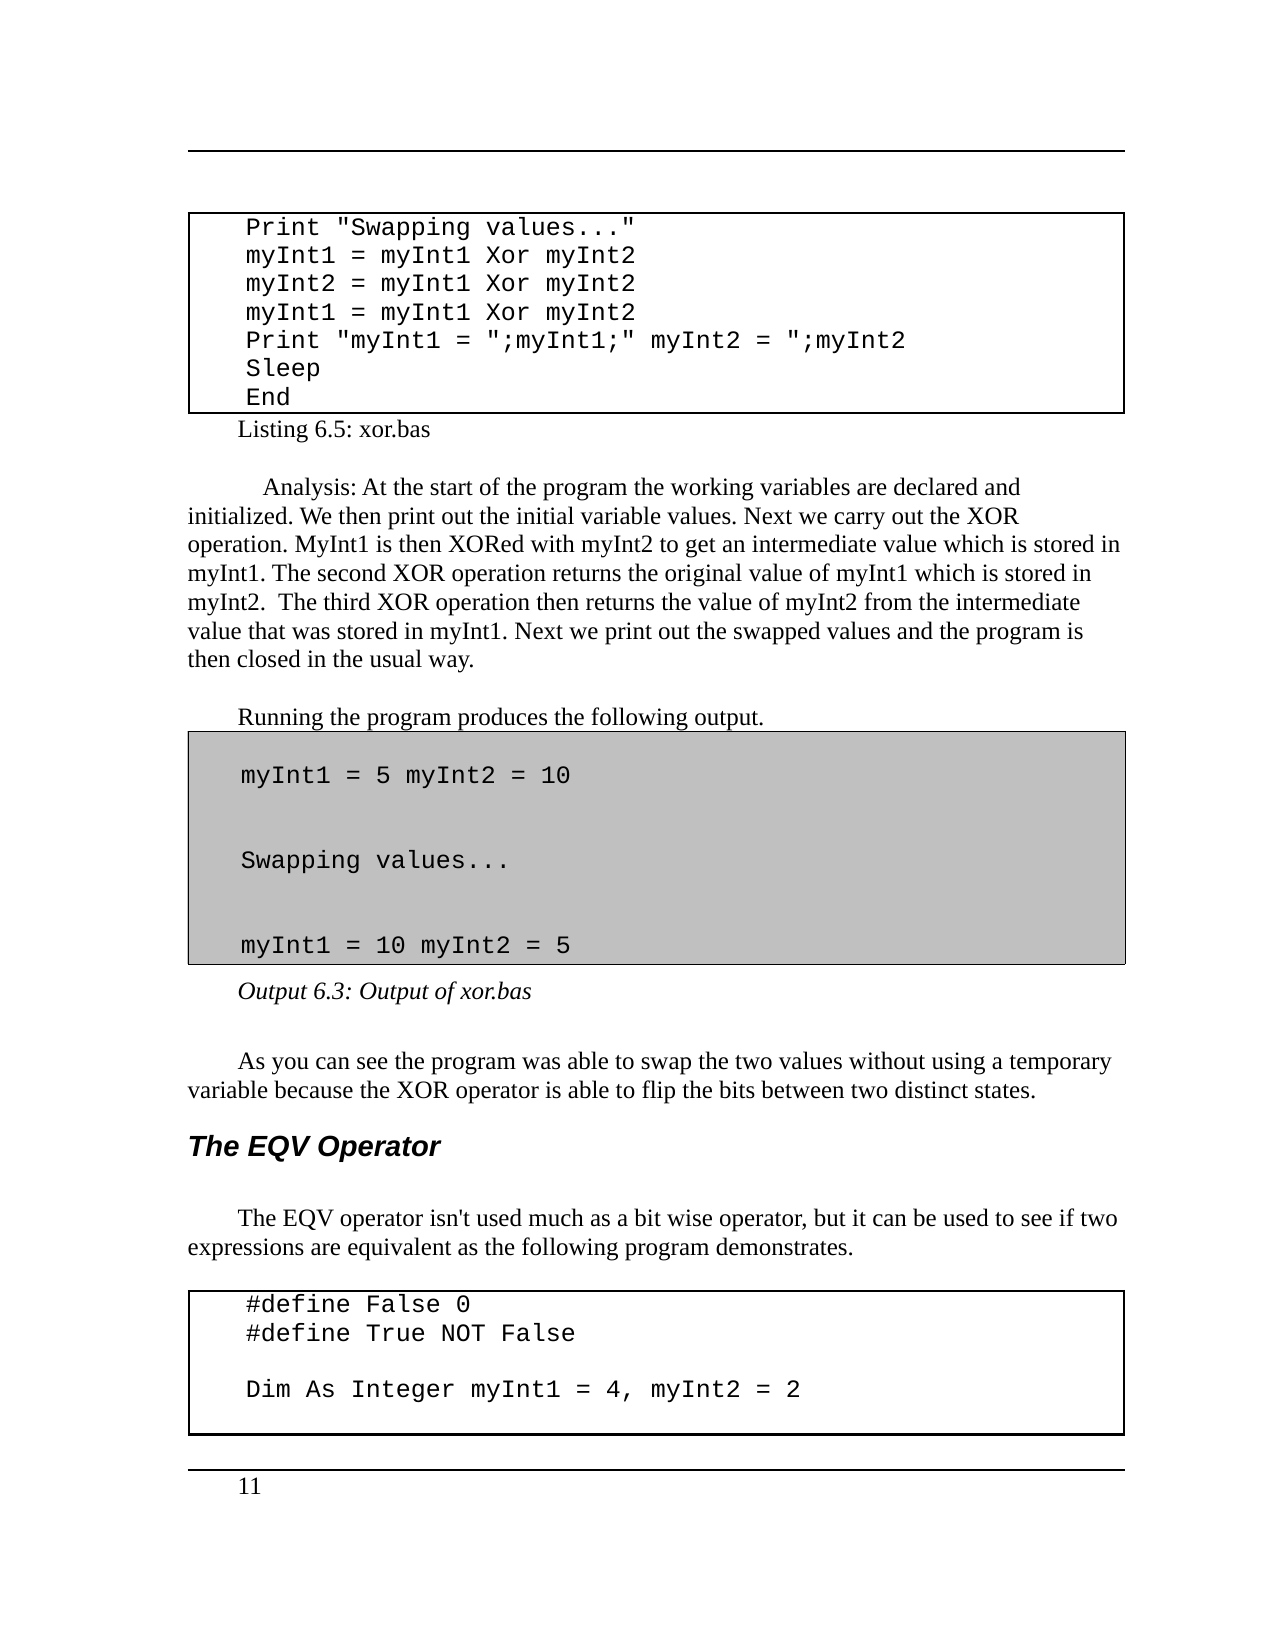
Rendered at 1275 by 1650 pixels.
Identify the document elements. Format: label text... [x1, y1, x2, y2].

text Print "Swapping values..." [190, 214, 1123, 240]
text End [190, 382, 1123, 412]
text myInt1 = myInt1 Xor myInt2 [190, 297, 1123, 325]
text myInt1 = 10 myInt2 = 5 [189, 929, 1125, 964]
text Dim As Integer myInt1 = 4, myInt2 = 2 [190, 1375, 1123, 1405]
text Swapping values... [189, 844, 1125, 872]
text Listing 6.5: xor.bas [187, 414, 1125, 443]
text Running the program produces the following output. [187, 702, 1125, 731]
text The EQV operator isn't used much as a bit wise operator, but it can be used to see if two expressions are equivalent as the following program demonstrates. [187, 1203, 1125, 1261]
text myInt1 = 5 myInt2 = 10 [189, 759, 1125, 787]
text Analysis: At the start of the program the working variables are declared and initialized. We then print out the initial variable values. Next we carry out the XOR operation. MyInt1 is then XORed with myInt2 to get an intermediate value which is stored in myInt1. The second XOR operation returns the original value of myInt1 which is stored in myInt2. The third XOR operation then returns the value of myInt2 from the intermediate value that was stored in myInt1. Next we print out the swapped values and the program is then closed in the usual way. [187, 472, 1125, 673]
text Sleep [190, 354, 1123, 382]
text As you can see the program was able to swap the two values without using a temporary variable because the XOR operator is able to flip the bits between two distinct states. [187, 1046, 1125, 1104]
text #define False 0 [190, 1292, 1123, 1318]
subtitle The EQV Operator [187, 1129, 1125, 1162]
text #define True NOT False [190, 1318, 1123, 1348]
text Output 6.3: Output of xor.bas [187, 976, 1125, 1005]
text myInt1 = myInt1 Xor myInt2 [190, 240, 1123, 269]
text myInt2 = myInt1 Xor myInt2 [190, 269, 1123, 297]
text Print "myInt1 = ";myInt1;" myInt2 = ";myInt2 [190, 325, 1123, 354]
